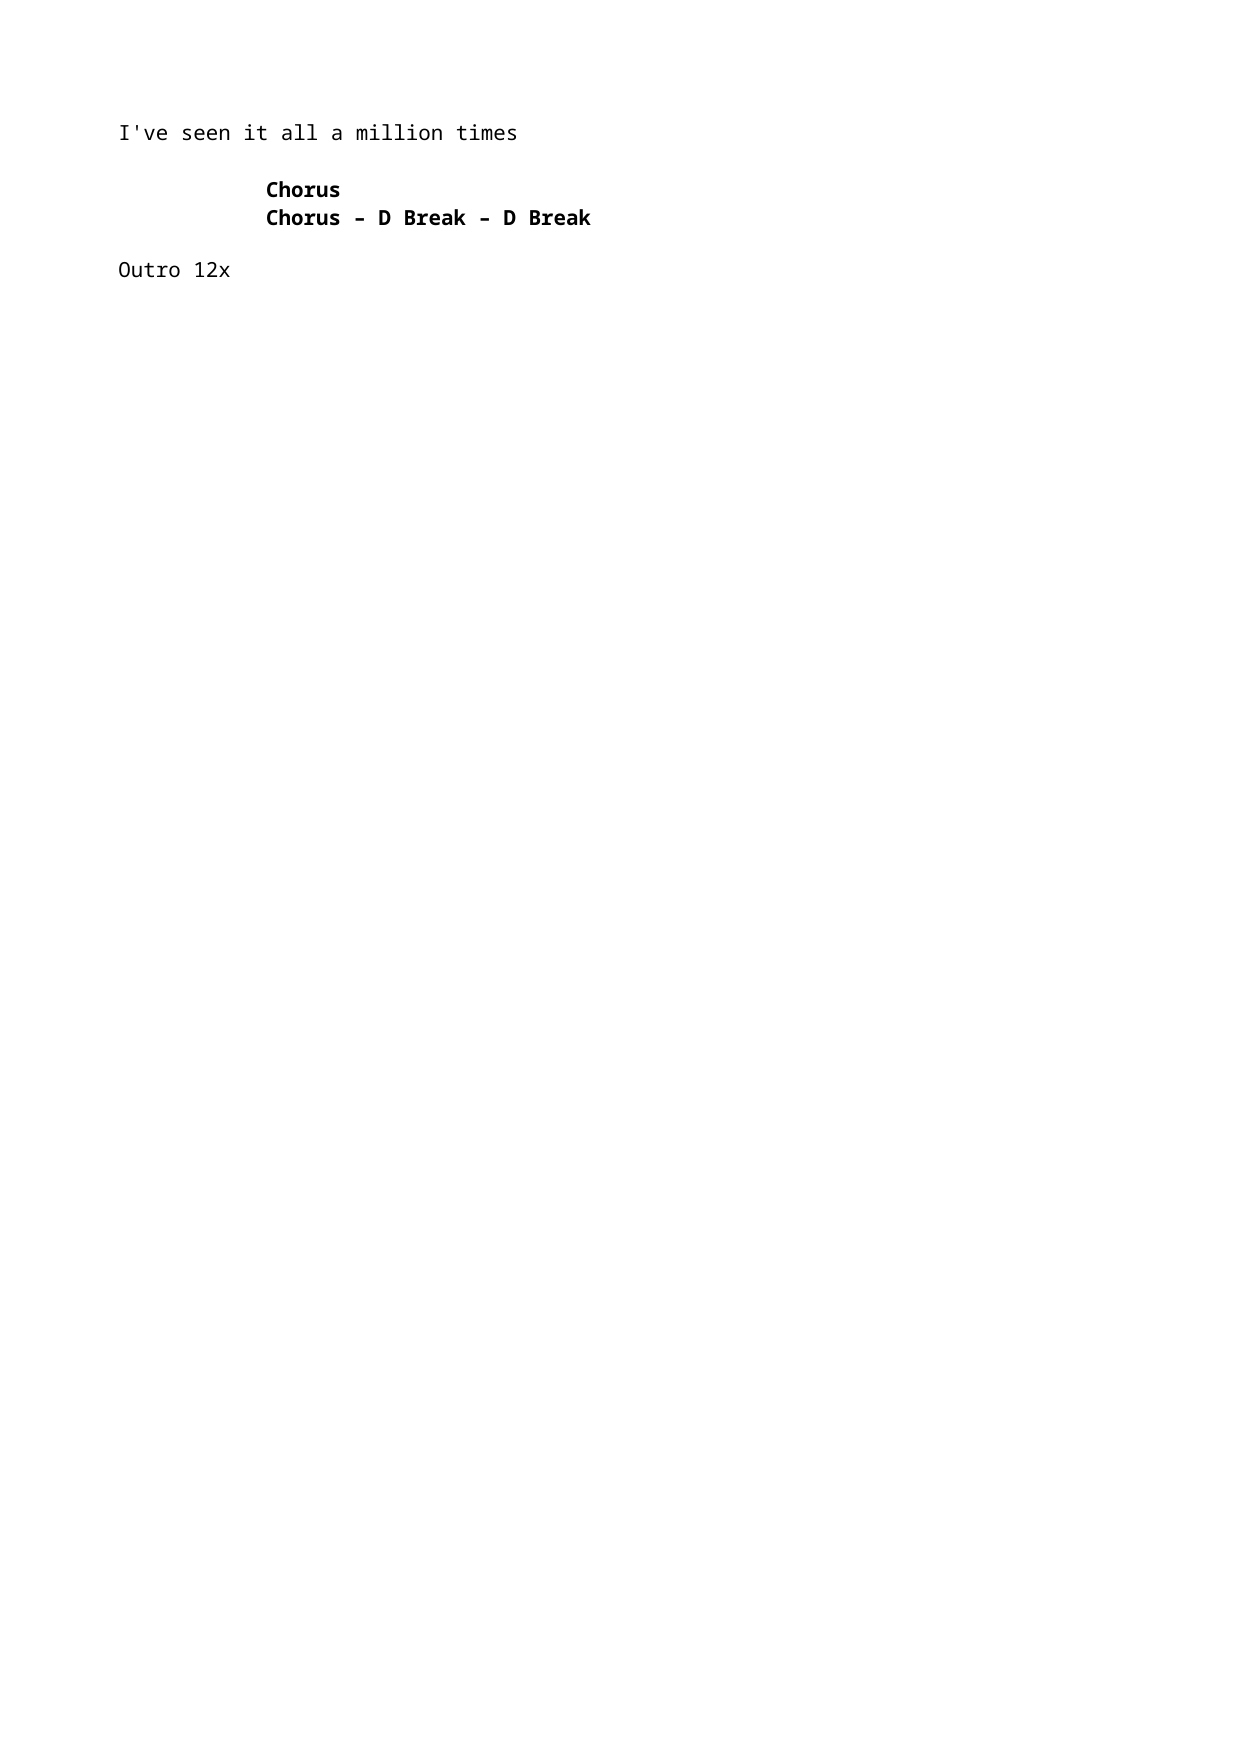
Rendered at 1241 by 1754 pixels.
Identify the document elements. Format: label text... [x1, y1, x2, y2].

text Chorus [118, 175, 1122, 203]
text Chorus – D Break – D Break [118, 203, 1122, 232]
text I've seen it all a million times [118, 118, 1122, 147]
text Outro 12x [118, 256, 1122, 284]
